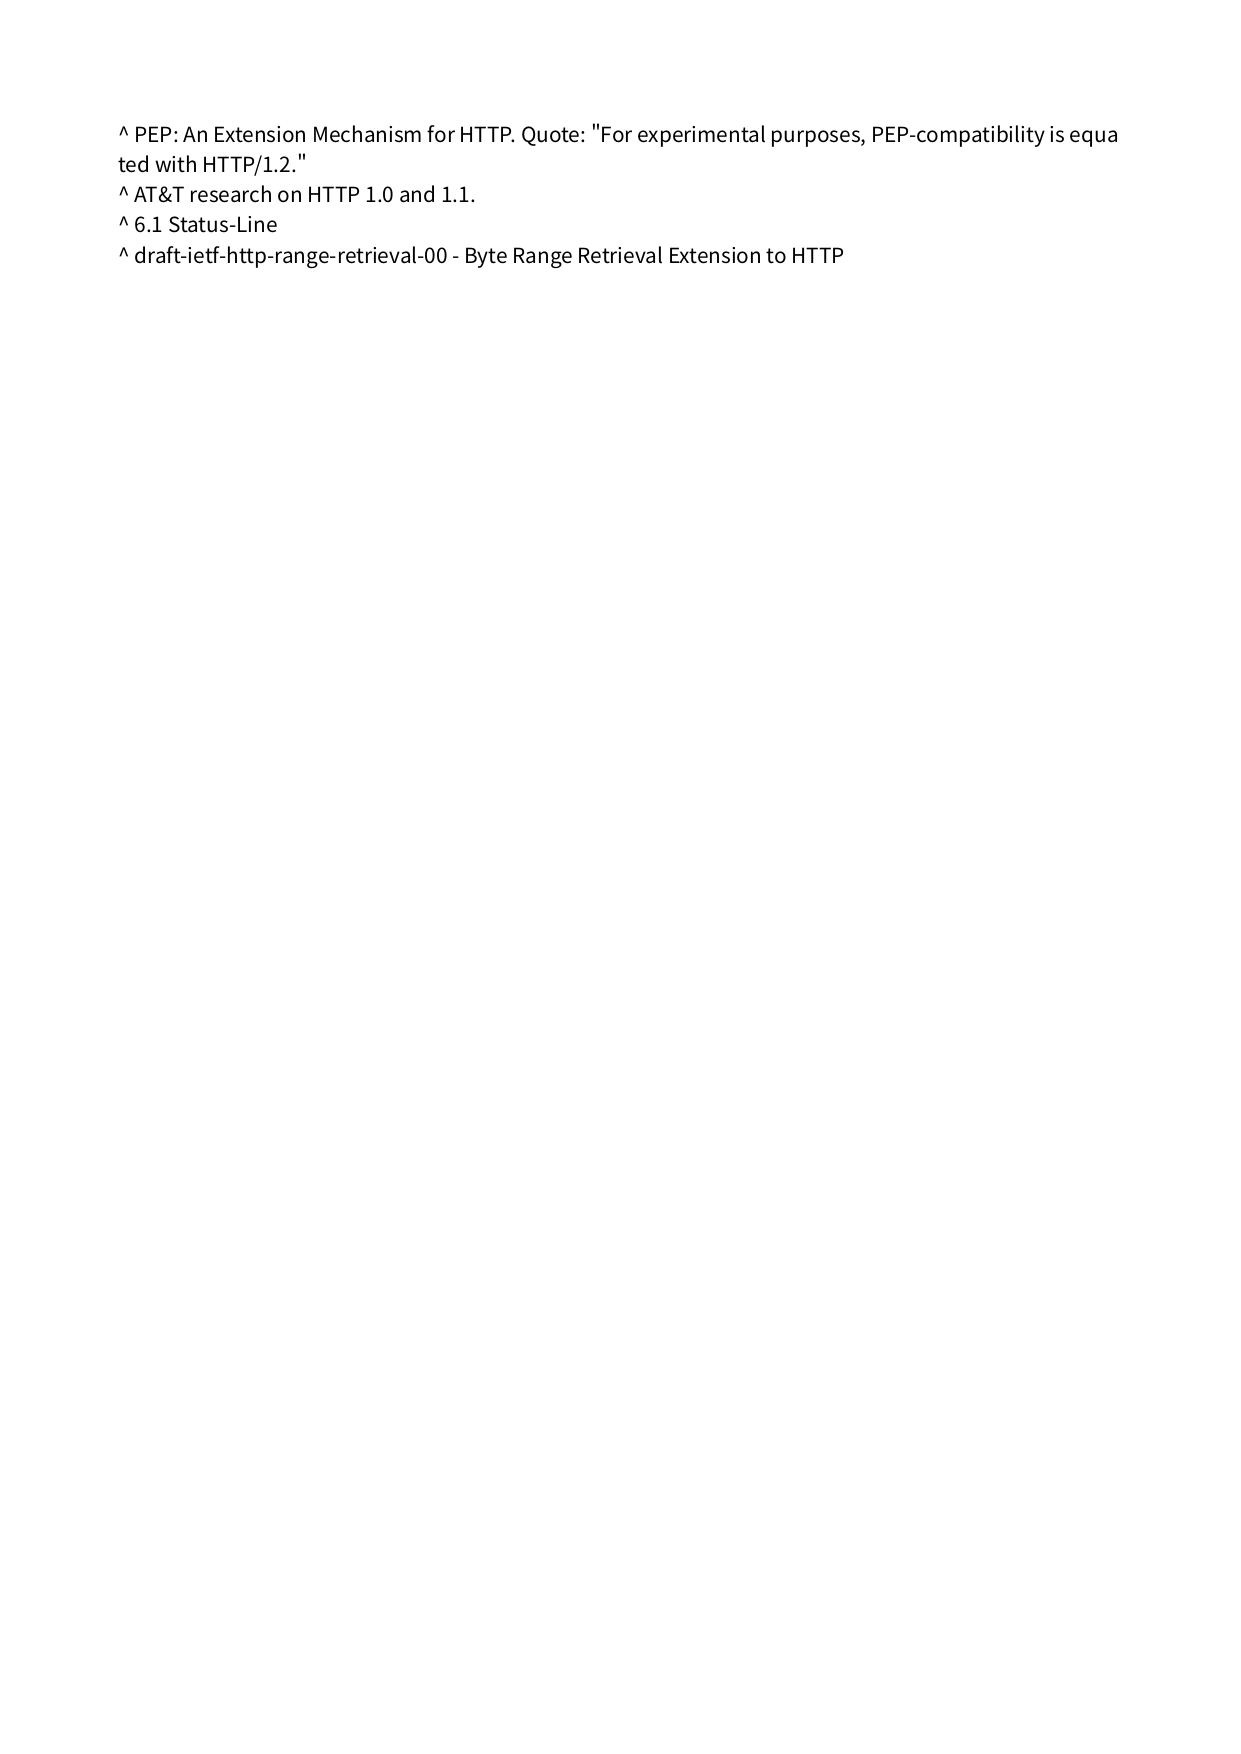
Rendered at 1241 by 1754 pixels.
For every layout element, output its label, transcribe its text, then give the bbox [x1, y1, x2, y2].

text ^ AT&T research on HTTP 1.0 and 1.1. [118, 178, 1122, 209]
text ^ draft-ietf-http-range-retrieval-00 - Byte Range Retrieval Extension to HTTP [118, 239, 1122, 269]
text ^ 6.1 Status-Line [118, 209, 1122, 239]
text ^ PEP: An Extension Mechanism for HTTP. Quote: "For experimental purposes, PEP-compatibility is equated with HTTP/1.2." [118, 118, 1122, 178]
